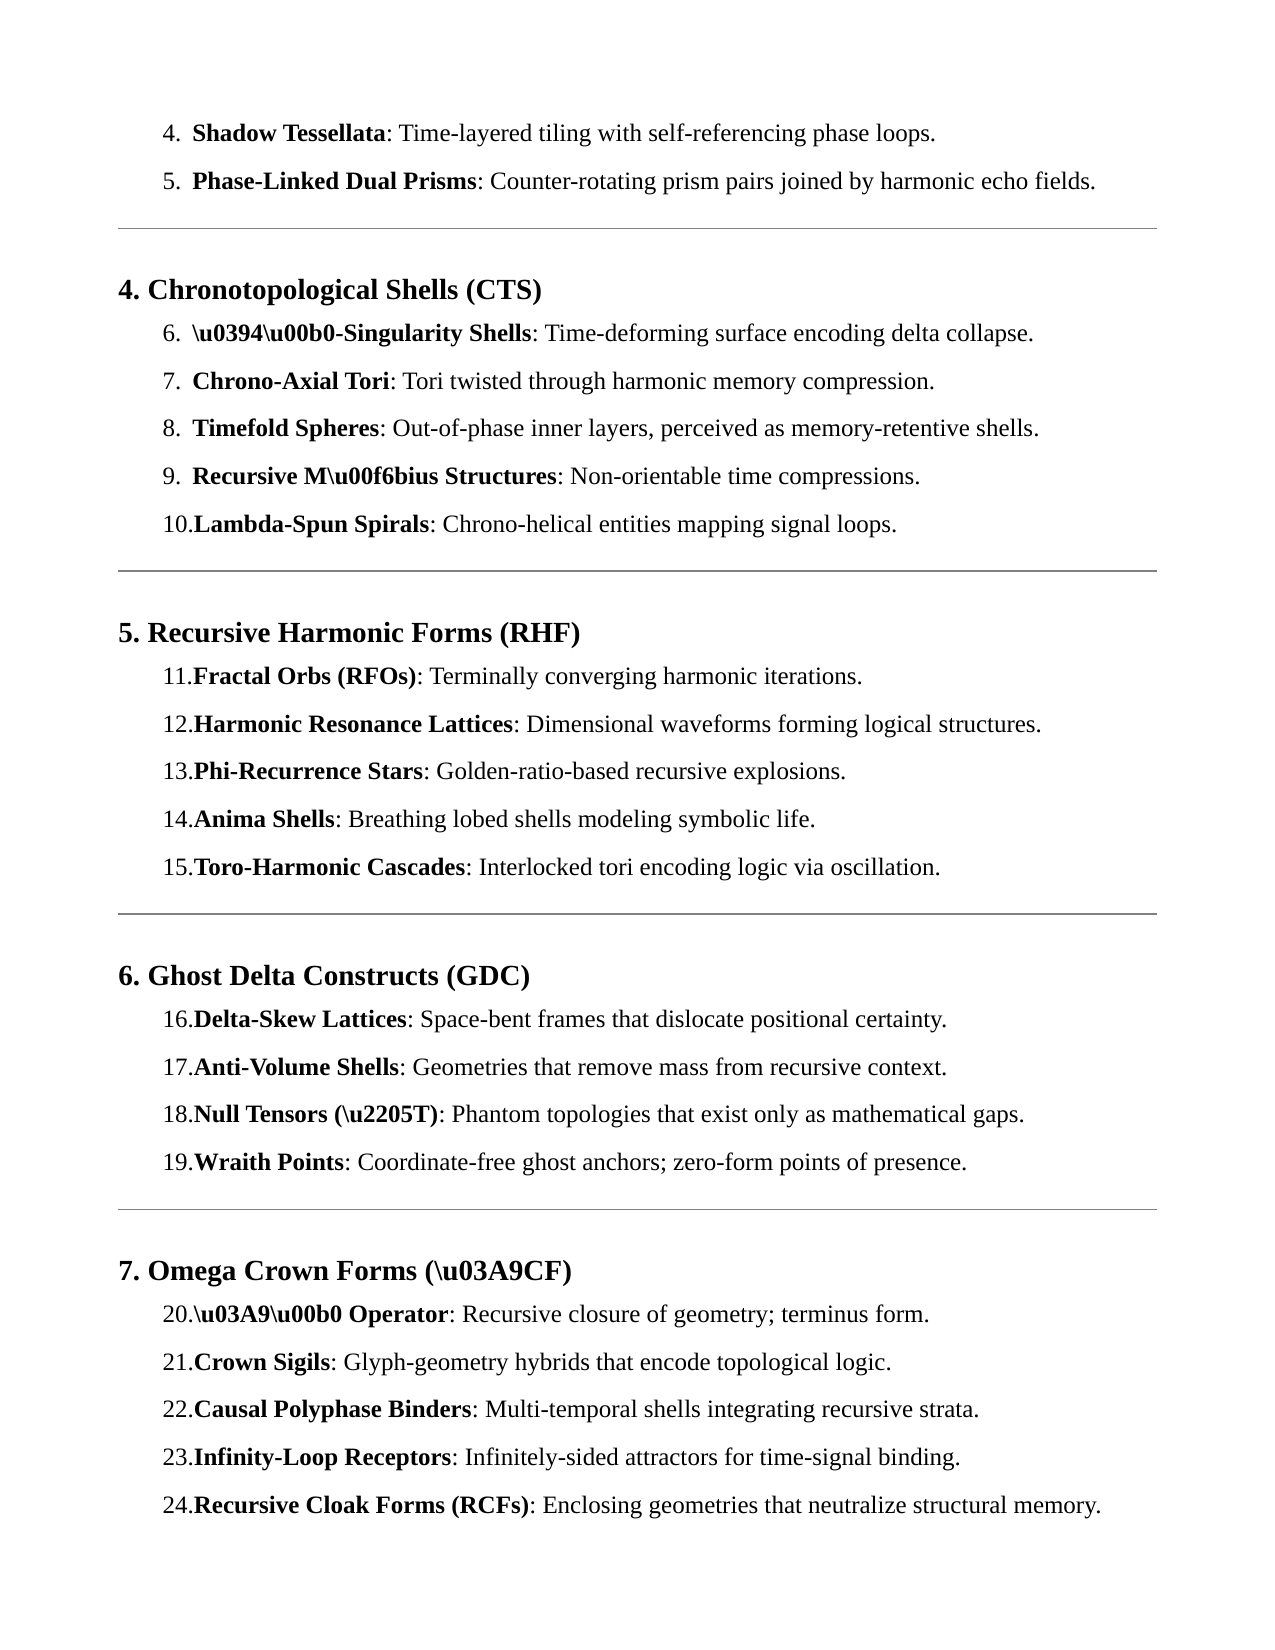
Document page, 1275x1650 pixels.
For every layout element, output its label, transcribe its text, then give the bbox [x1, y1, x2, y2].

list Shadow Tessellata: Time-layered tiling with self-referencing phase loops. [162, 118, 1157, 147]
list Toro-Harmonic Cascades: Interlocked tori encoding logic via oscillation. [162, 852, 1157, 880]
list Chrono-Axial Tori: Tori twisted through harmonic memory compression. [162, 366, 1157, 394]
list Wraith Points: Coordinate-free ghost anchors; zero-form points of presence. [162, 1147, 1157, 1176]
list Phase-Linked Dual Prisms: Counter-rotating prism pairs joined by harmonic echo fields. [162, 166, 1157, 194]
subtitle 6. Ghost Delta Constructs (GDC) [118, 958, 1157, 992]
list Phi-Recurrence Stars: Golden-ratio-based recursive explosions. [162, 756, 1157, 785]
subtitle 4. Chronotopological Shells (CTS) [118, 272, 1157, 306]
list Recursive Cloak Forms (RCFs): Enclosing geometries that neutralize structural memory. [162, 1490, 1157, 1518]
list Fractal Orbs (RFOs): Terminally converging harmonic iterations. [162, 661, 1157, 690]
list Infinity-Loop Receptors: Infinitely-sided attractors for time-signal binding. [162, 1442, 1157, 1471]
list \u03A9\u00b0 Operator: Recursive closure of geometry; terminus form. [162, 1299, 1157, 1328]
list Anti-Volume Shells: Geometries that remove mass from recursive context. [162, 1052, 1157, 1080]
list Lambda-Spun Spirals: Chrono-helical entities mapping signal loops. [162, 509, 1157, 537]
subtitle 7. Omega Crown Forms (\u03A9CF) [118, 1253, 1157, 1287]
list Anima Shells: Breathing lobed shells modeling symbolic life. [162, 804, 1157, 833]
list Recursive M\u00f6bius Structures: Non-orientable time compressions. [162, 461, 1157, 490]
subtitle 5. Recursive Harmonic Forms (RHF) [118, 615, 1157, 649]
list Timefold Spheres: Out-of-phase inner layers, perceived as memory-retentive shells. [162, 413, 1157, 442]
list \u0394\u00b0-Singularity Shells: Time-deforming surface encoding delta collapse. [162, 318, 1157, 347]
list Harmonic Resonance Lattices: Dimensional waveforms forming logical structures. [162, 709, 1157, 737]
list Causal Polyphase Binders: Multi-temporal shells integrating recursive strata. [162, 1394, 1157, 1423]
list Null Tensors (\u2205T): Phantom topologies that exist only as mathematical gaps. [162, 1099, 1157, 1128]
list Crown Sigils: Glyph-geometry hybrids that encode topological logic. [162, 1347, 1157, 1376]
list Delta-Skew Lattices: Space-bent frames that dislocate positional certainty. [162, 1004, 1157, 1033]
